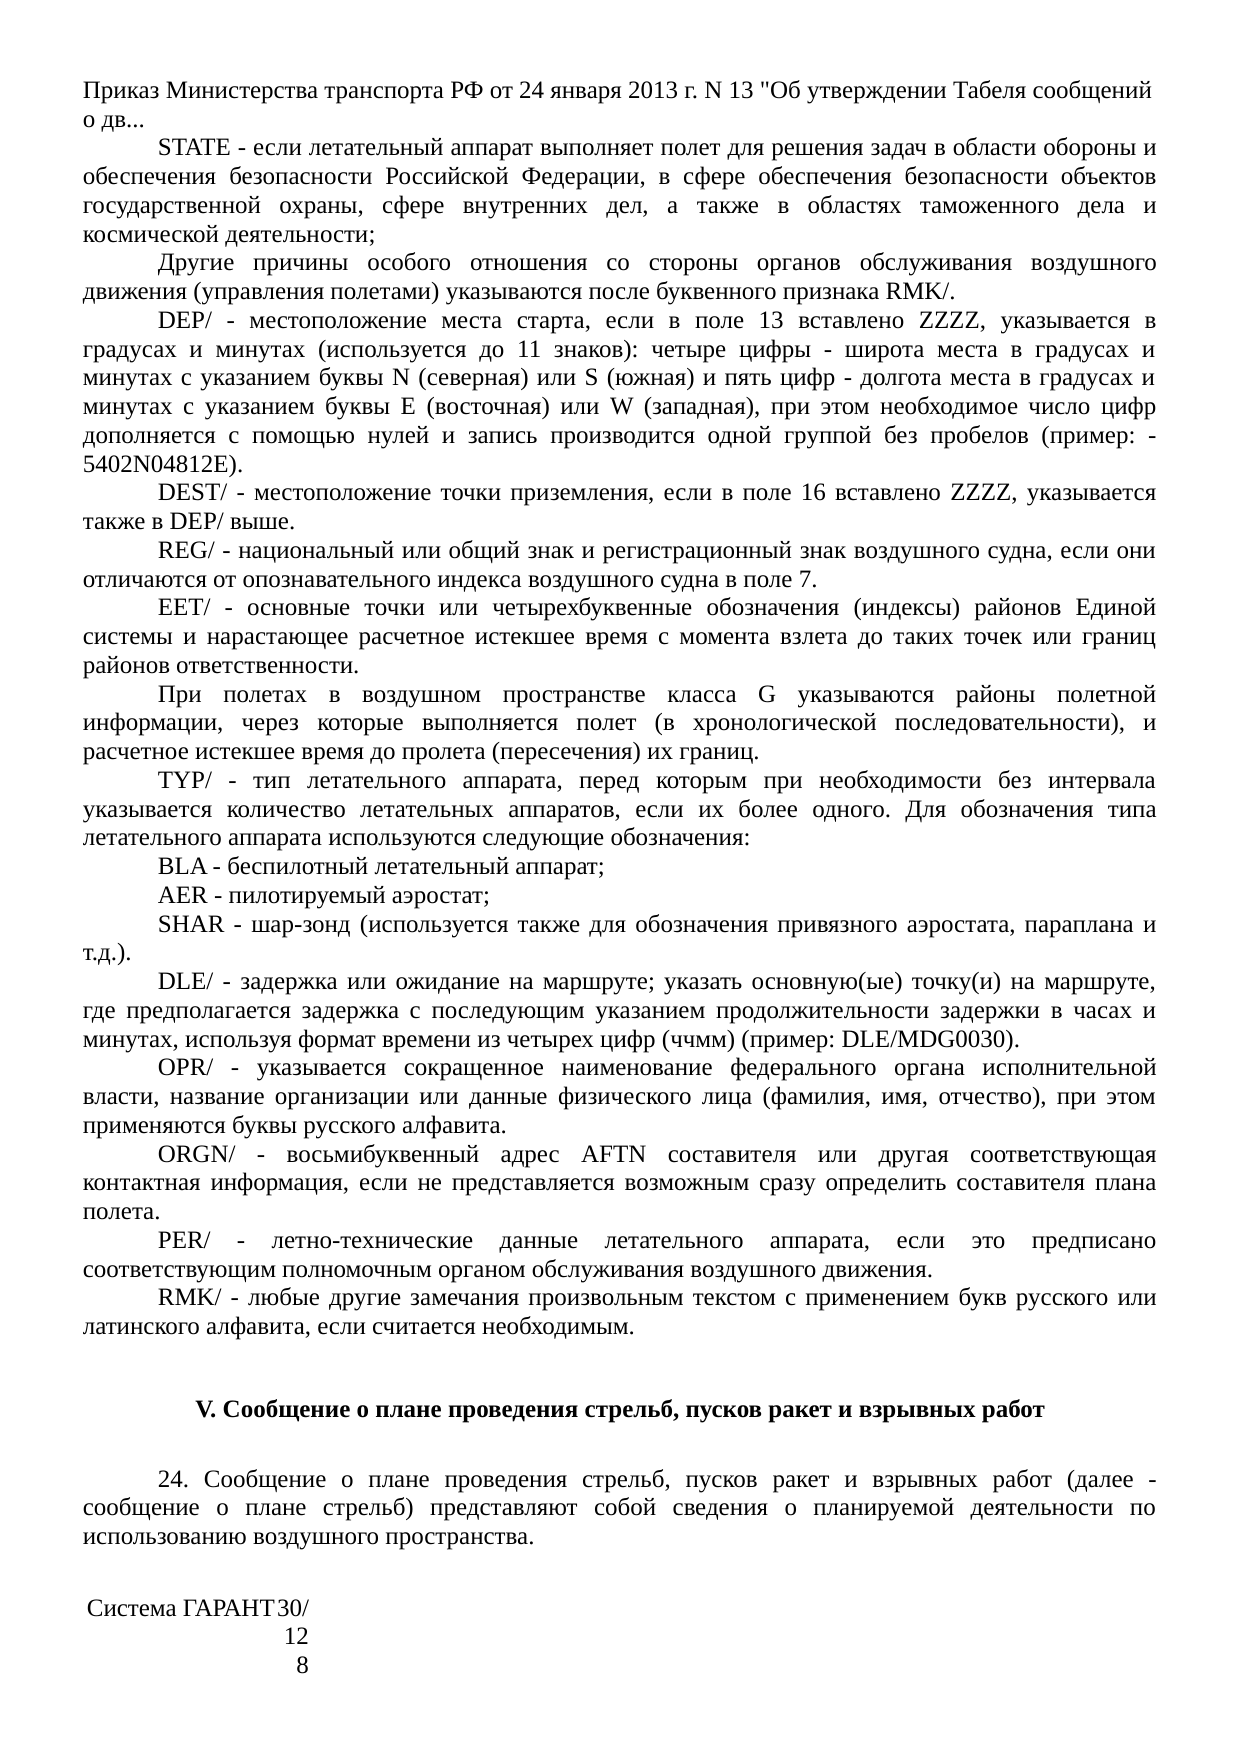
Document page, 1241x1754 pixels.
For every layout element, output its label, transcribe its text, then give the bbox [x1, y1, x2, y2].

text ORGN/ - восьмибуквенный адрес AFTN составителя или другая соответствующая контактная информация, если не представляется возможным сразу определить составителя плана полета. [83, 1139, 1157, 1225]
text STATE - если летательный аппарат выполняет полет для решения задач в области обороны и обеспечения безопасности Российской Федерации, в сфере обеспечения безопасности объектов государственной охраны, сфере внутренних дел, а также в областях таможенного дела и космической деятельности; [83, 132, 1157, 247]
text EET/ - основные точки или четырехбуквенные обозначения (индексы) районов Единой системы и нарастающее расчетное истекшее время с момента взлета до таких точек или границ районов ответственности. [83, 592, 1157, 679]
text REG/ - национальный или общий знак и регистрационный знак воздушного судна, если они отличаются от опознавательного индекса воздушного судна в поле 7. [83, 535, 1157, 592]
text TYP/ - тип летательного аппарата, перед которым при необходимости без интервала указывается количество летательных аппаратов, если их более одного. Для обозначения типа летательного аппарата используются следующие обозначения: [83, 765, 1157, 851]
text 24. Сообщение о плане проведения стрельб, пусков ракет и взрывных работ (далее - сообщение о плане стрельб) представляют собой сведения о планируемой деятельности по использованию воздушного пространства. [83, 1464, 1157, 1550]
text PER/ - летно-технические данные летательного аппарата, если это предписано соответствующим полномочным органом обслуживания воздушного движения. [83, 1225, 1157, 1282]
text BLA - беспилотный летательный аппарат; [83, 851, 1157, 880]
text RMK/ - любые другие замечания произвольным текстом с применением букв русского или латинского алфавита, если считается необходимым. [83, 1282, 1157, 1340]
subtitle V. Сообщение о плане проведения стрельб, пусков ракет и взрывных работ [83, 1394, 1157, 1422]
text DLE/ - задержка или ожидание на маршруте; указать основную(ые) точку(и) на маршруте, где предполагается задержка с последующим указанием продолжительности задержки в часах и минутах, используя формат времени из четырех цифр (ччмм) (пример: DLE/MDG0030). [83, 966, 1157, 1052]
text Другие причины особого отношения со стороны органов обслуживания воздушного движения (управления полетами) указываются после буквенного признака RMK/. [83, 247, 1157, 305]
text AER - пилотируемый аэростат; [83, 880, 1157, 909]
text OPR/ - указывается сокращенное наименование федерального органа исполнительной власти, название организации или данные физического лица (фамилия, имя, отчество), при этом применяются буквы русского алфавита. [83, 1052, 1157, 1139]
text При полетах в воздушном пространстве класса G указываются районы полетной информации, через которые выполняется полет (в хронологической последовательности), и расчетное истекшее время до пролета (пересечения) их границ. [83, 679, 1157, 765]
text SHAR - шар-зонд (используется также для обозначения привязного аэростата, параплана и т.д.). [83, 909, 1157, 966]
text DEST/ - местоположение точки приземления, если в поле 16 вставлено ZZZZ, указывается также в DEP/ выше. [83, 477, 1157, 535]
text DEP/ - местоположение места старта, если в поле 13 вставлено ZZZZ, указывается в градусах и минутах (используется до 11 знаков): четыре цифры - широта места в градусах и минутах с указанием буквы N (северная) или S (южная) и пять цифр - долгота места в градусах и минутах с указанием буквы E (восточная) или W (западная), при этом необходимое число цифр дополняется с помощью нулей и запись производится одной группой без пробелов (пример: - 5402N04812E). [83, 305, 1157, 477]
